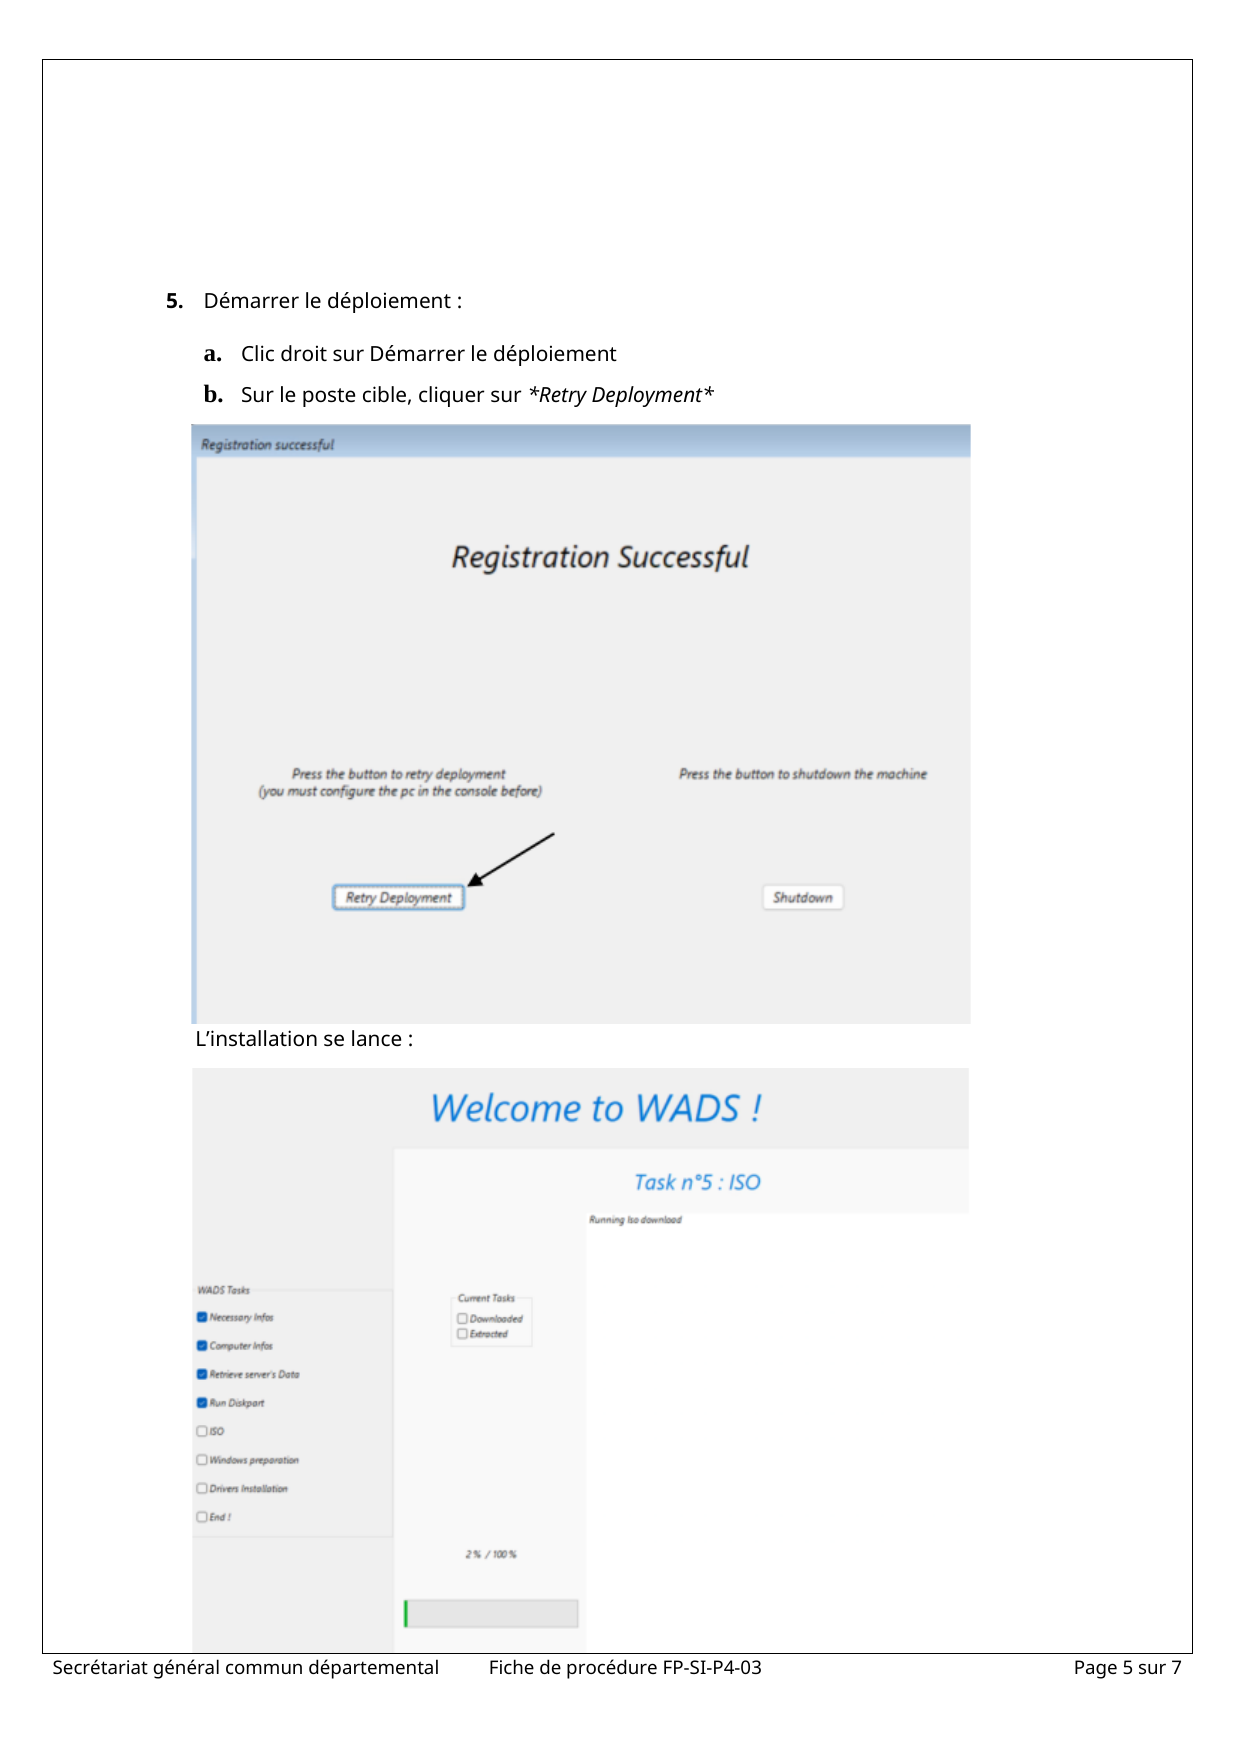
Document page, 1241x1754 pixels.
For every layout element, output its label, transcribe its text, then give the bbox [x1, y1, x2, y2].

table_cell Champ d’application : SINUM pôle assistance – pôle n°4 Mode d’emploi Préparer le poste : Mettre à jour le BIOS depuis une clé usb. (Hors re mastérisations) Appliquer les paramétrages du BIOS Poste HP : Voir Fiches tirées du site NOEMI Lenovo : Voir Fiches tirées du site NOEMI Lancement de WinPE : Accéder au menu de démarrage du BIOS Poste HP : Appuyer sur F9 au démarrage Poste Lenovo : Appuyer sur F12 au démarrage (ou Fn+F12) Poste DELL : Appuyer sur F12 au démarrage SOIT par PXE : IPV4 pour un déploiement PXE, puis choisir l’image WAPT : OU par clé usb bootable contenant l’image WADS Résultat : L’ordinateur cible va se connecter au serveur de déploiement : Nommage du Poste : Une fois l’image chargée l’interface de masterisation est fonctionnelle. Entrer le nom de votre pc suivant la nomenclature mise en place : X-Entité-AASSS X = N pour un Noemi, W pour un PC fixe Entité = PREF50 / DDTM50 / DDPP50 / DDETS50 AA = Deux derniers chiffres de l’année présente sur l’étiquette d’inventaire. SSS = Trois derniers chiffres de l’étiquette du numéro d’inventaire. Exemple d’un NOEMI en préfecture ayant une étiquette 2025.NOEMIEPC05.0025 : N-PREF50-25025 Valider. Configuration du déploiement : Se rendre sur la console WAPT Ouvrir l’onglet déploiement d’OS et Actualiser la liste Clic droit sur la ligne de votre poste cible. Sélectionner la configuration parmi les suivantes : zo-W11-23h2-base : Pour les pc adsl zo-W11-23H2-noemi-ate : Pour les NOEMI DDI zo-W11-23H2-noemi-ate-fixe : Pour des TINY DDI noémisé zo-W11-23H2-noemi-pref : Pour les NOEMI PREF zo-W11-23H2-noemi-pref-fixe : Pour les TINY PREF noémisé zo-W11-23H2-workstation-ddi : Pour les TINY DDI zo-W11-23H2-workstation-pref : Pour les TINY PREF Choisir manuellement le paquet de pilotes. Préparer le Djoin Actualiser puis choisir un contrôleur de domaine dans le menu déroulant. Se connecter avec son compte admin (si le compte proposé n’est pas admin) Si le poste est déjà dans l’AD régler ce paramètre sur Overwrite Chercher l’OU de réception. Enfin, Enregistrer pour ajouter le poste à l’AD. Cas particulier : Si le PC existe déjà dans l’onglet Inventaire, il faut le supprimer ou utiliser la fonction « Exporter les machines sélectionnées vers WADS ». Démarrer le déploiement : Clic droit sur Démarrer le déploiement Sur le poste cible, cliquer sur *Retry Deployment* L’installation se lance : Optionnel : Préparer le paquet de la machine : Par défaut un paquet d’application est affecté à l’OU dans WAPT, il est possible d’ajouter un paquet à la machine au besoin. Exemple : Paquet d’une version spécifique du logiciel QGIS. Finalisation de l’installation : Une fois l’installation de l’OS terminée : Dans l’onglet Inventaire, actualiser la liste puis clic droit sur la machine pour lancer les installations. Dans le résumé de la machine, à droite de la fenêtre, ouvrir l’onglet Tâches pour suivre les installations. Actualiser la liste des machines afin de vérifier le status. Ajouter les groupes de sécurité au poste sur Active Directory : Avec PowerShell sur machine admin. Pour un NOEMI : Ajout de la description, ajout aux groupes NOEMI et Ring Set-PREF50ADNoemi -Nom *Nom du NOEMI* -Entite *Choix de l’entité* Pour un PC fixe : Ajout du poste dans un Ring Set-PREF50ADPC -Nom *Nom du PC* -Site *Choix du site destinataire* Redémarrer le pc autant de fois que nécessaire pour finaliser l’installation. Entre l’application des GPO et le cryptage du disque plusieurs reboot seront demandés. Supprimer l’ordinateur de l’onglet Déploiement d’OS Support d’enregistrement S:\SIDSIC-Technique\Procédures - Formulaires\SINUM Pôle n°4 - Assistance\FP-SI-P4-03 - WAPT - Déploiement de poste.odt [43, 60, 1192, 1652]
picture [192, 1068, 978, 1653]
picture [191, 424, 971, 1024]
